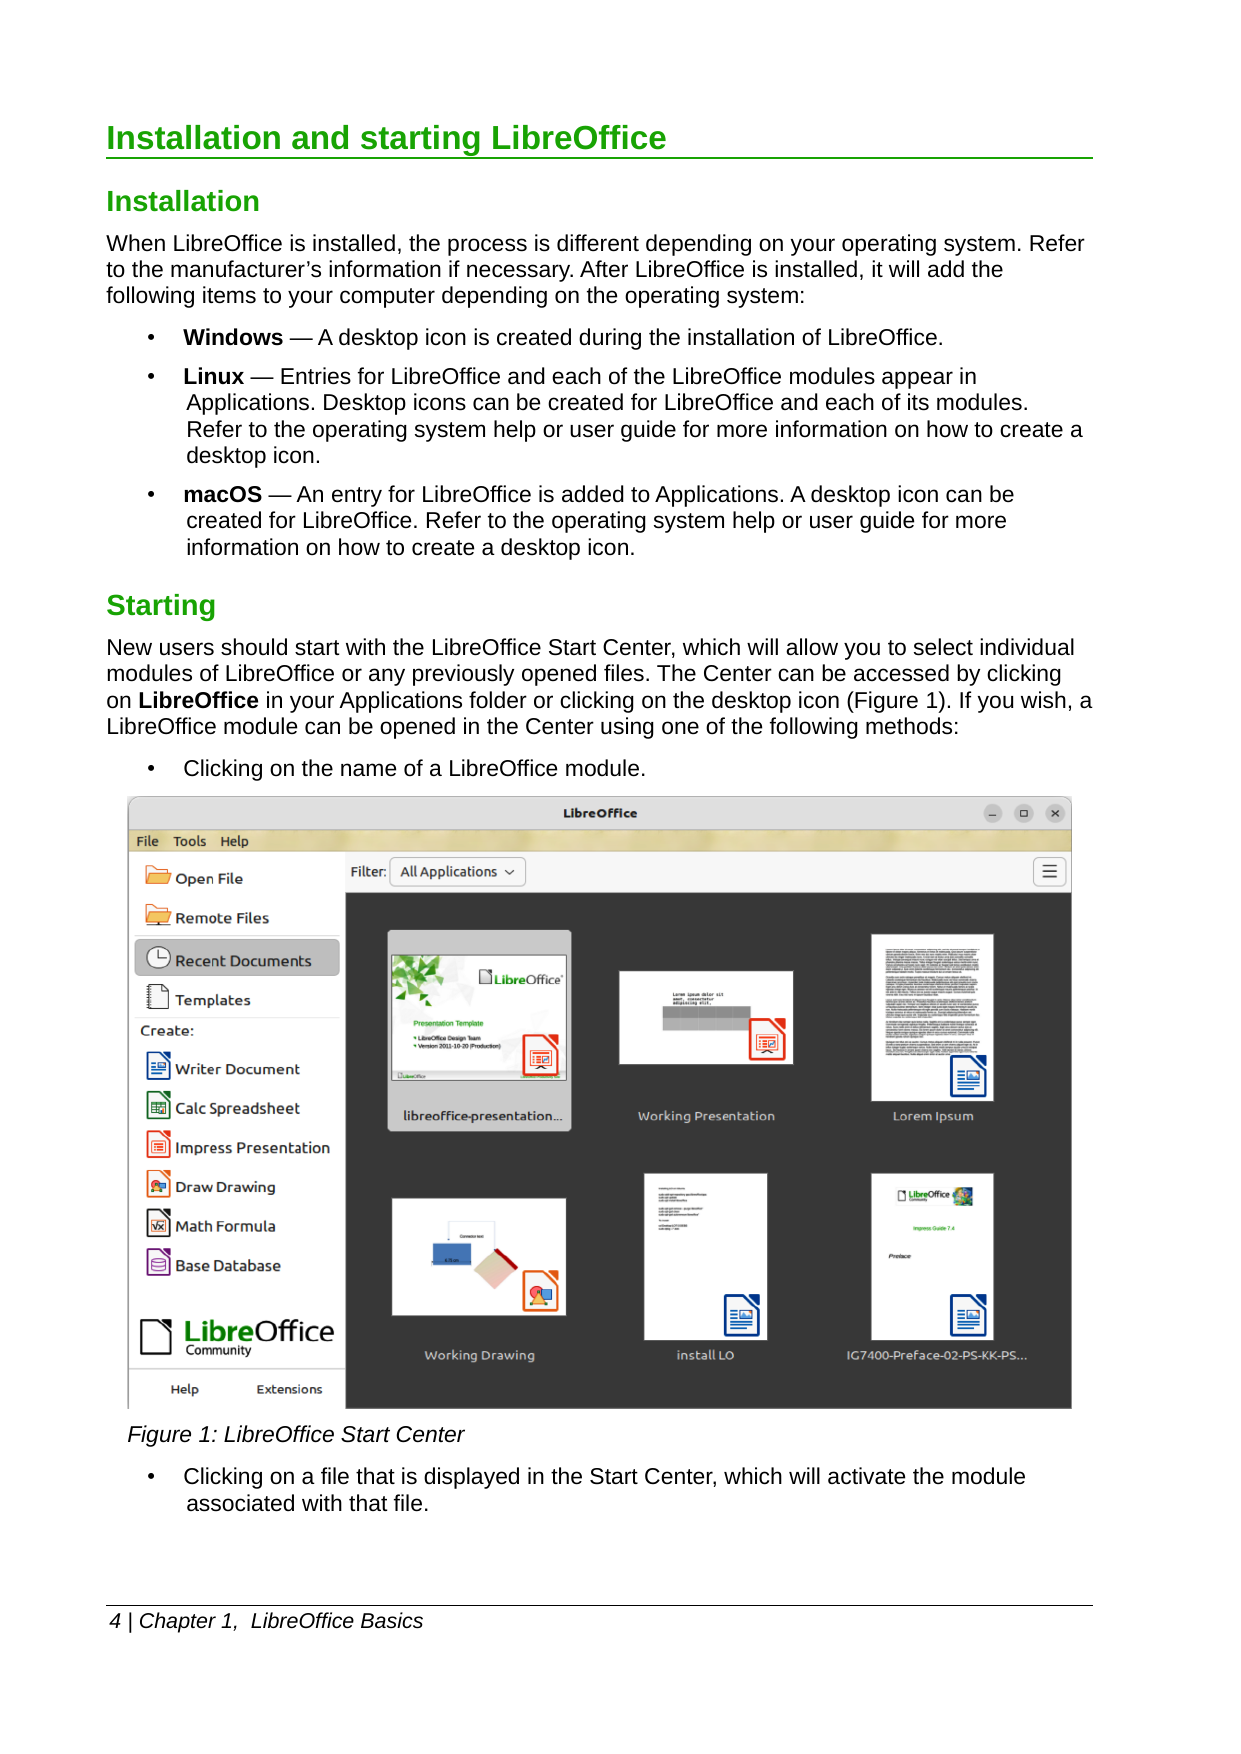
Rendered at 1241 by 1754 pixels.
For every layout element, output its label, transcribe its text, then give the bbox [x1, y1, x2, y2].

picture [127, 796, 1072, 1409]
text Figure 1: LibreOffice Start Center [127, 1421, 1072, 1448]
list Clicking on a file that is displayed in the Start Center, which will activate the module associated with that file. [144, 1460, 1093, 1519]
subtitle Installation and starting LibreOffice [106, 118, 1093, 157]
text When LibreOffice is installed, the process is different depending on your operating system. Refer to the manufacturer’s information if necessary. After LibreOffice is installed, it will add the following items to your computer depending on the operating system: [106, 230, 1093, 309]
list Windows — A desktop icon is created during the installation of LibreOffice. [144, 321, 1093, 351]
text New users should start with the LibreOffice Start Center, which will allow you to select individual modules of LibreOffice or any previously opened files. The Center can be accessed by clicking on LibreOffice in your Applications folder or clicking on the desktop icon (Figure 1). If you wish, a LibreOffice module can be opened in the Center using one of the following methods: [106, 634, 1093, 739]
subtitle Installation [106, 184, 1093, 217]
list macOS — An entry for LibreOffice is added to Applications. A desktop icon can be created for LibreOffice. Refer to the operating system help or user guide for more information on how to create a desktop icon. [144, 478, 1093, 563]
list Linux — Entries for LibreOffice and each of the LibreOffice modules appear in Applications. Desktop icons can be created for LibreOffice and each of its modules. Refer to the operating system help or user guide for more information on how to create a desktop icon. [144, 360, 1093, 468]
list Clicking on the name of a LibreOffice module. [144, 752, 1093, 784]
subtitle Starting [106, 588, 1093, 621]
